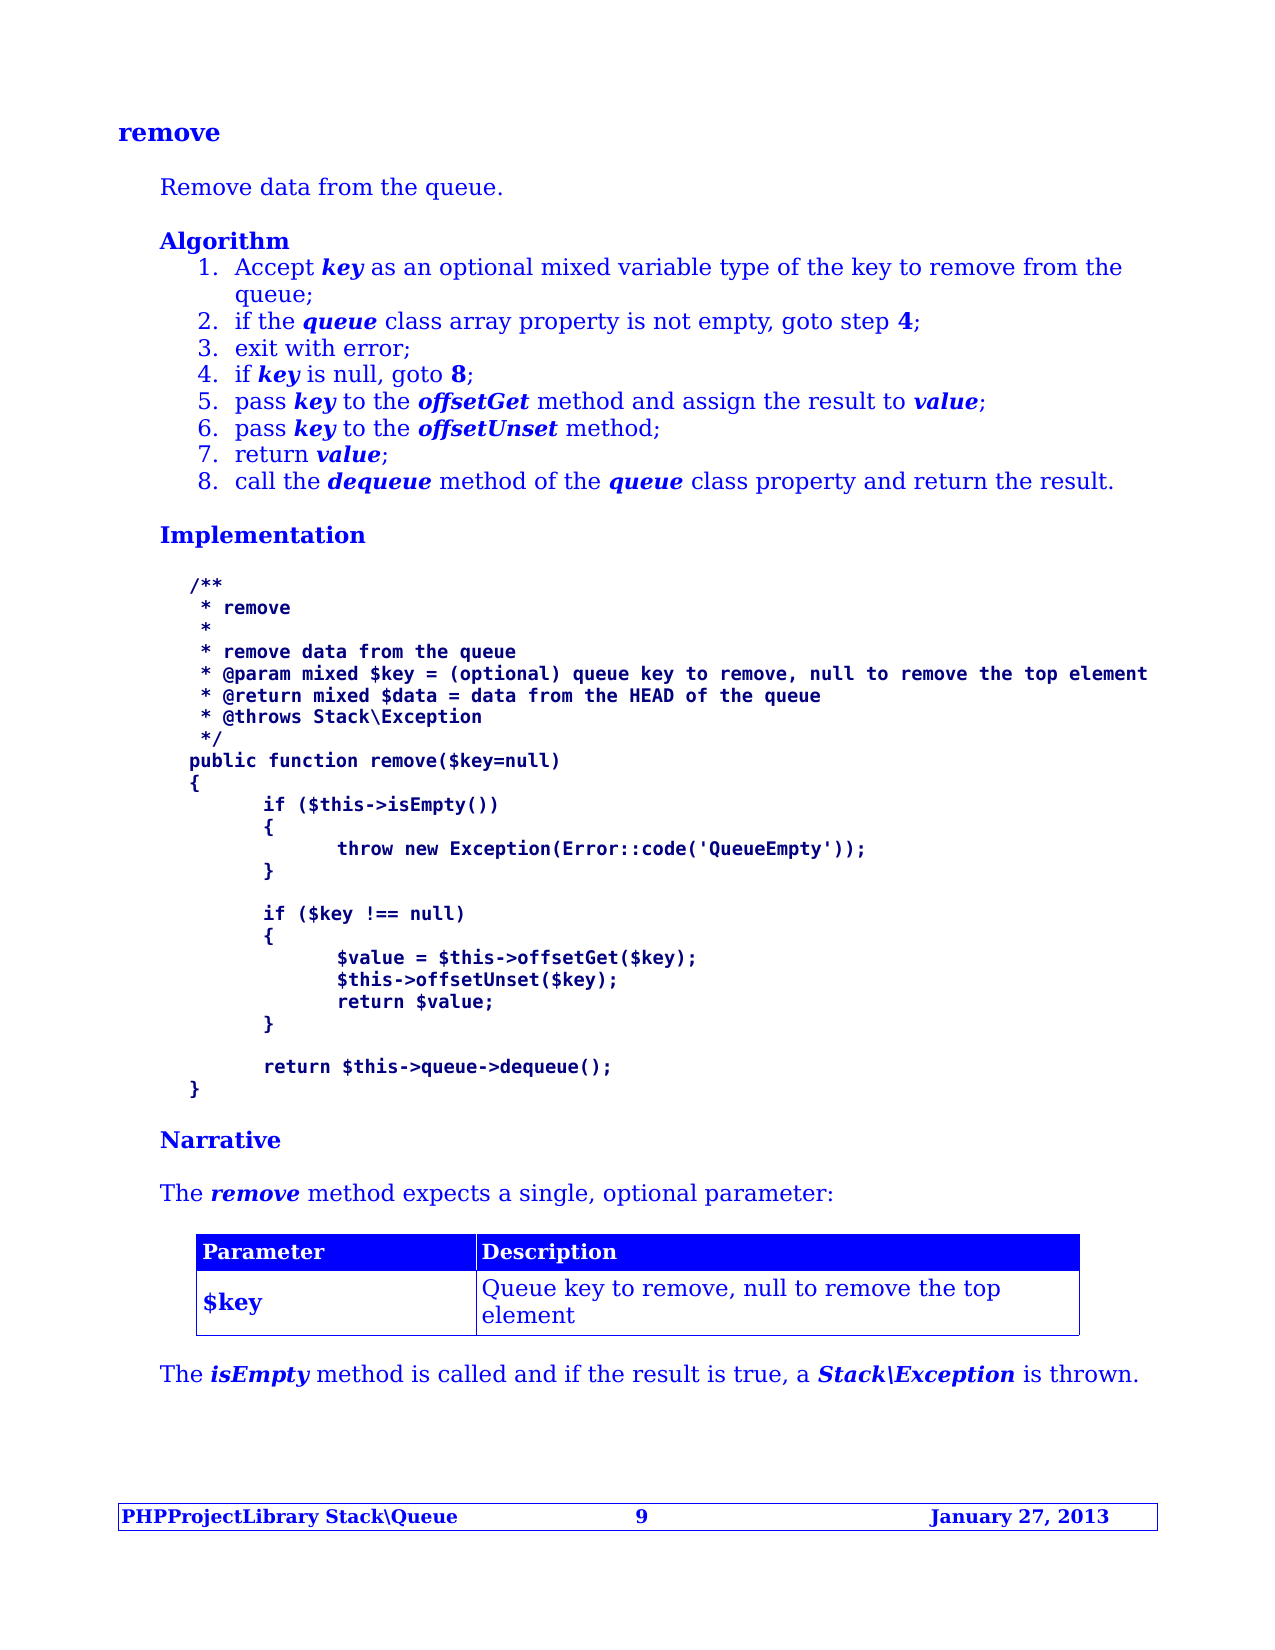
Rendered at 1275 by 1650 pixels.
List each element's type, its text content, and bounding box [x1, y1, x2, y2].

list { [189, 816, 1157, 838]
text Narrative [159, 1127, 1157, 1154]
list * remove data from the queue [189, 641, 1157, 663]
list */ [189, 728, 1157, 750]
list } [189, 1013, 1157, 1034]
list if the queue class array property is not empty, goto step 4; [197, 308, 1157, 335]
table_cell $key [197, 1271, 476, 1335]
list return $this->queue->dequeue(); [189, 1056, 1157, 1078]
list throw new Exception(Error::code('QueueEmpty')); [189, 838, 1157, 859]
list * @throws Stack\Exception [189, 706, 1157, 728]
list pass key to the offsetGet method and assign the result to value; [197, 388, 1157, 415]
text The remove method expects a single, optional parameter: [159, 1180, 1157, 1207]
list /** [189, 575, 1157, 597]
list * remove [189, 597, 1157, 619]
list { [189, 772, 1157, 794]
list if ($this->isEmpty()) [189, 794, 1157, 816]
table_header Description [477, 1235, 1079, 1270]
list { [189, 925, 1157, 947]
table_header Parameter [197, 1235, 476, 1270]
list } [189, 859, 1157, 881]
list public function remove($key=null) [189, 750, 1157, 772]
text Remove data from the queue. [159, 174, 1157, 201]
list return value; [197, 442, 1157, 468]
list Accept key as an optional mixed variable type of the key to remove from the queue; [197, 254, 1157, 308]
list pass key to the offsetUnset method; [197, 415, 1157, 442]
title remove [118, 118, 1157, 147]
list $this->offsetUnset($key); [189, 969, 1157, 991]
list } [189, 1078, 1157, 1100]
list * @param mixed $key = (optional) queue key to remove, null to remove the top element [189, 663, 1157, 684]
text Algorithm [159, 227, 1157, 254]
list * @return mixed $data = data from the HEAD of the queue [189, 684, 1157, 706]
list exit with error; [197, 335, 1157, 361]
list return $value; [189, 991, 1157, 1013]
list * [189, 619, 1157, 641]
list if ($key !== null) [189, 903, 1157, 925]
list call the dequeue method of the queue class property and return the result. [197, 468, 1157, 495]
list $value = $this->offsetGet($key); [189, 947, 1157, 969]
text The isEmpty method is called and if the result is true, a Stack\Exception is thrown. [159, 1361, 1157, 1388]
table_cell Queue key to remove, null to remove the top element [477, 1271, 1079, 1335]
text Implementation [159, 522, 1157, 548]
list if key is null, goto 8; [197, 361, 1157, 388]
